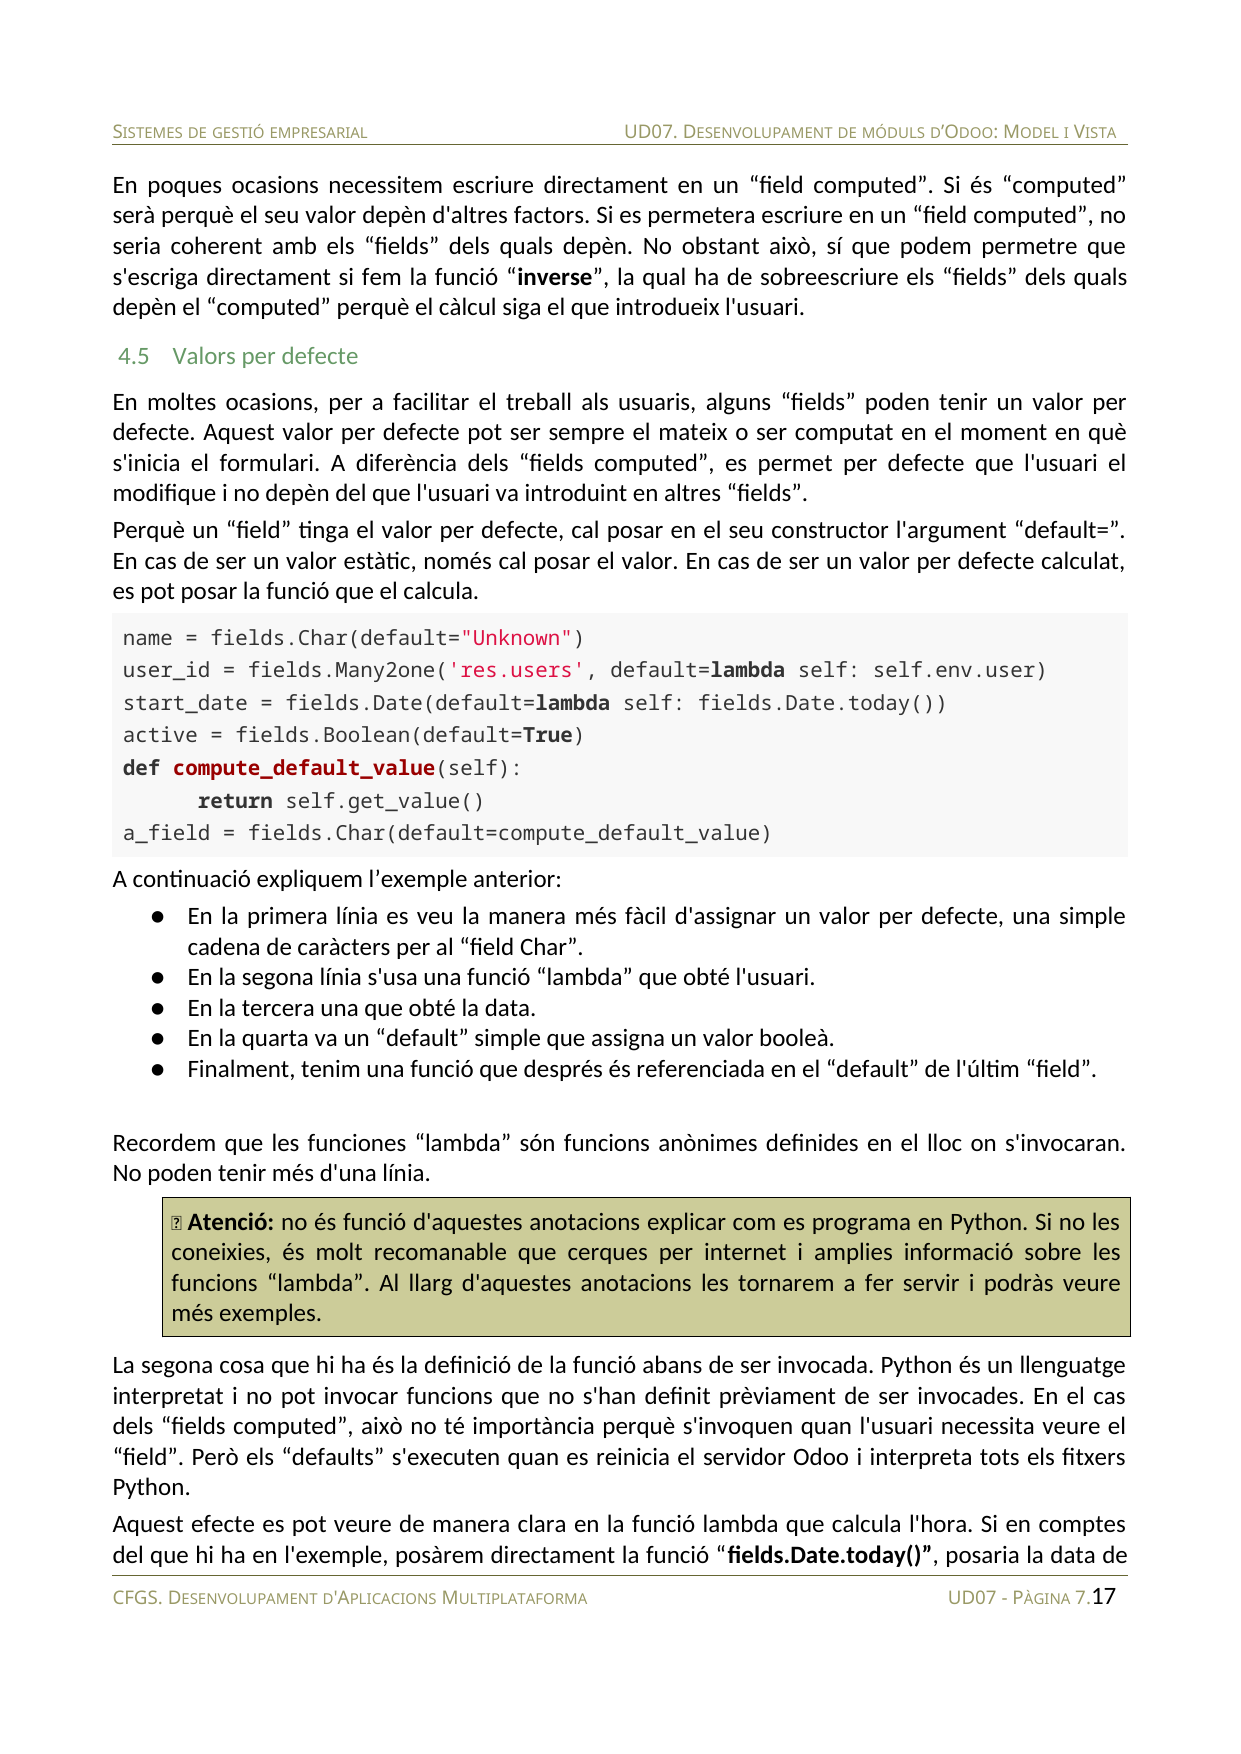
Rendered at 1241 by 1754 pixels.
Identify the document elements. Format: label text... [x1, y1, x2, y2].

subtitle Valors per defecte [112, 341, 1128, 371]
list En la segona línia s'usa una funció “lambda” que obté l'usuari. [150, 961, 1128, 992]
text La segona cosa que hi ha és la definició de la funció abans de ser invocada. Python és un llenguatge interpretat i no pot invocar funcions que no s'han definit prèviament de ser invocades. En el cas dels “fields computed”, això no té importància perquè s'invoquen quan l'usuari necessita veure el “field”. Però els “defaults” s'executen quan es reinicia el servidor Odoo i interpreta tots els fitxers Python. [112, 1349, 1128, 1502]
list En la tercera una que obté la data. [150, 992, 1128, 1022]
list Finalment, tenim una funció que després és referenciada en el “default” de l'últim “field”. [150, 1053, 1128, 1083]
list En la primera línia es veu la manera més fàcil d'assignar un valor per defecte, una simple cadena de caràcters per al “field Char”. [150, 900, 1128, 961]
text Recordem que les funciones “lambda” són funcions anònimes definides en el lloc on s'invocaran. No poden tenir més d'una línia. [112, 1127, 1128, 1188]
text En moltes ocasions, per a facilitar el treball als usuaris, alguns “fields” poden tenir un valor per defecte. Aquest valor per defecte pot ser sempre el mateix o ser computat en el moment en què s'inicia el formulari. A diferència dels “fields computed”, es permet per defecte que l'usuari el modifique i no depèn del que l'usuari va introduint en altres “fields”. [112, 386, 1128, 508]
list En la quarta va un “default” simple que assigna un valor booleà. [150, 1022, 1128, 1053]
text Perquè un “field” tinga el valor per defecte, cal posar en el seu constructor l'argument “default=”. En cas de ser un valor estàtic, només cal posar el valor. En cas de ser un valor per defecte calculat, es pot posar la funció que el calcula. [112, 514, 1128, 606]
text A continuació expliquem l’exemple anterior: [112, 863, 1128, 894]
text Aquest efecte es pot veure de manera clara en la funció lambda que calcula l'hora. Si en comptes del que hi ha en l'exemple, posàrem directament la funció “fields.Date.today()”, posaria la data de [112, 1508, 1128, 1569]
text 📖 Atenció: no és funció d'aquestes anotacions explicar com es programa en Python. Si no les coneixies, és molt recomanable que cerques per internet i amplies informació sobre les funcions “lambda”. Al llarg d'aquestes anotacions les tornarem a fer servir i podràs veure més exemples. [163, 1198, 1130, 1336]
table_header name = fields.Char(default="Unknown") user_id = fields.Many2one('res.users', default=lambda self: self.env.user) start_date = fields.Date(default=lambda self: fields.Date.today()) active = fields.Boolean(default=True) def compute_default_value(self): return self.get_value() a_field = fields.Char(default=compute_default_value) [112, 613, 1128, 857]
text En poques ocasions necessitem escriure directament en un “field computed”. Si és “computed” serà perquè el seu valor depèn d'altres factors. Si es permetera escriure en un “field computed”, no seria coherent amb els “fields” dels quals depèn. No obstant això, sí que podem permetre que s'escriga directament si fem la funció “inverse”, la qual ha de sobreescriure els “fields” dels quals depèn el “computed” perquè el càlcul siga el que introdueix l'usuari. [112, 169, 1128, 322]
